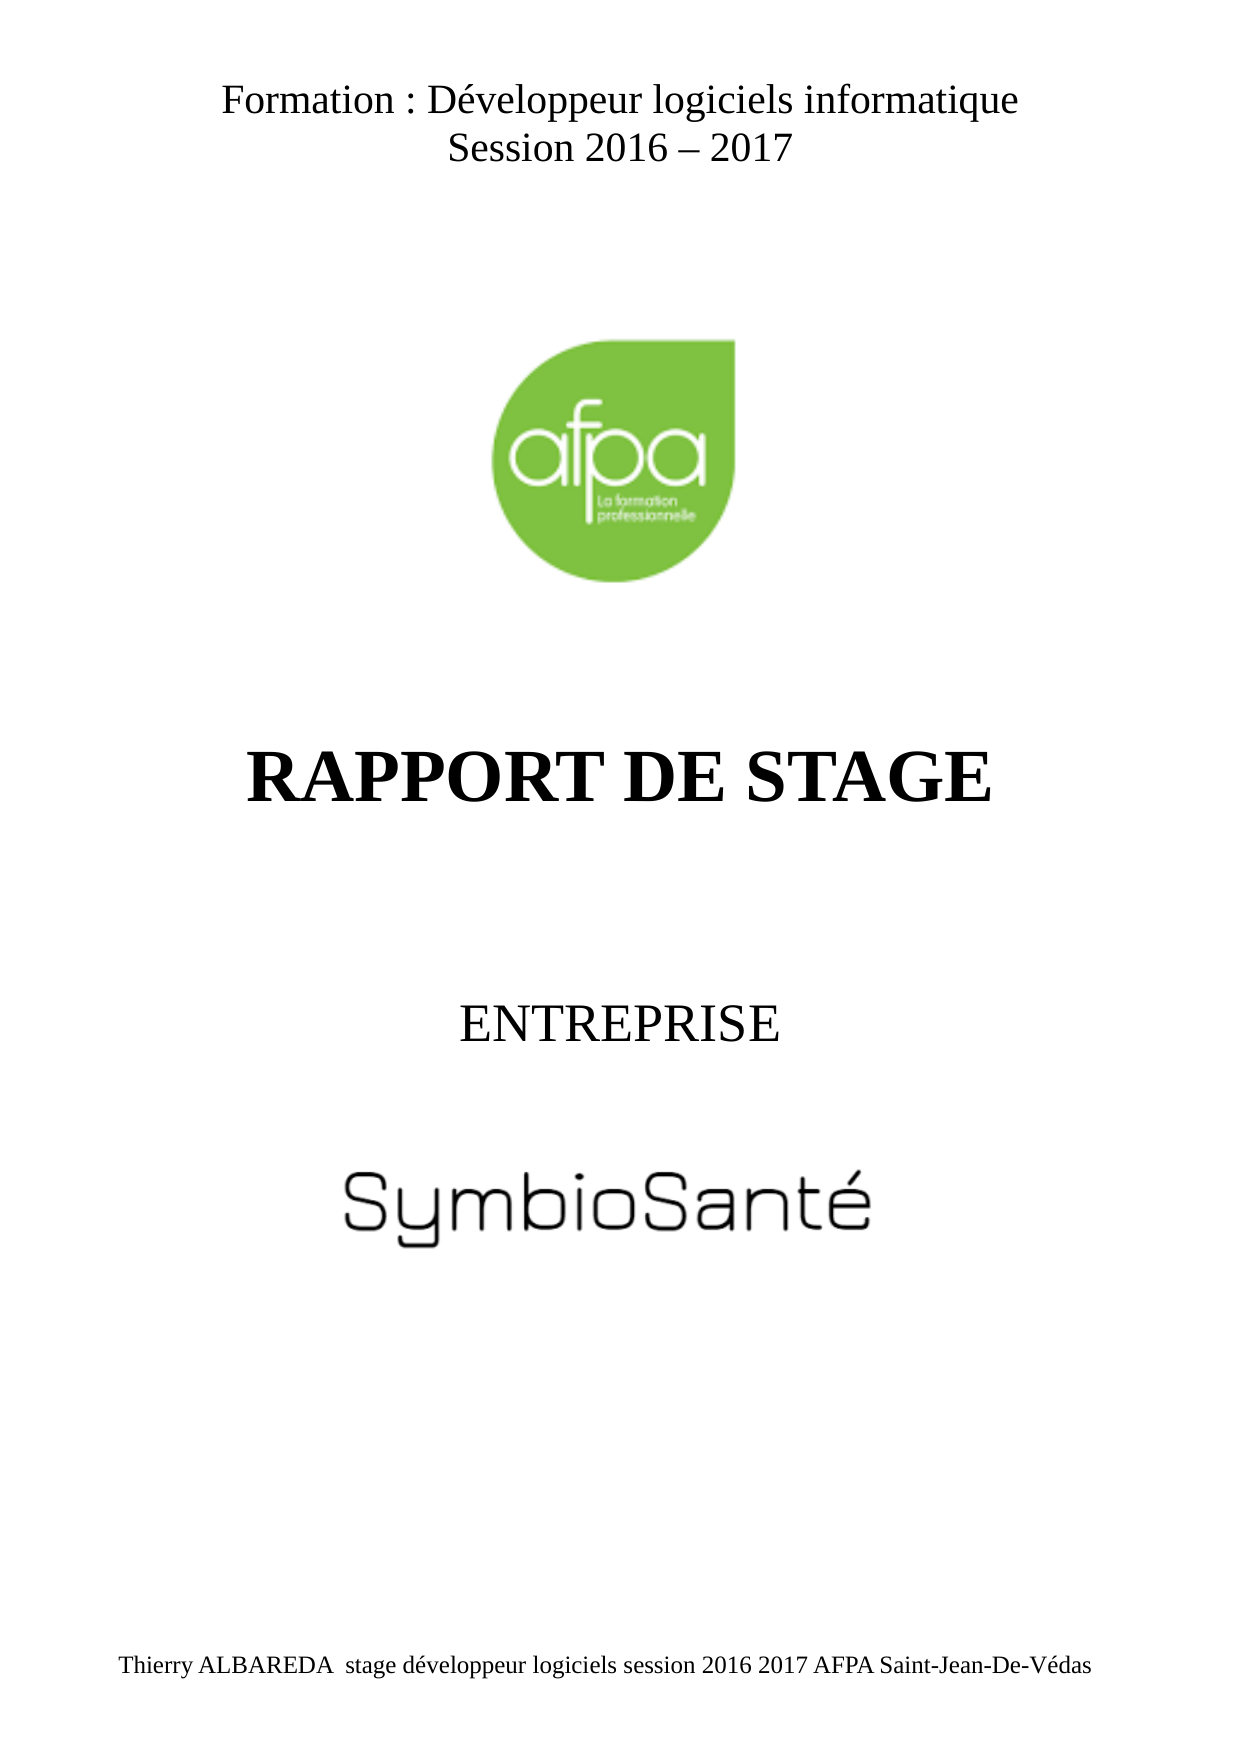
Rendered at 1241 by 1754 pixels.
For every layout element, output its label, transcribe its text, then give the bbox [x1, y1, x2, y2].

picture [331, 1161, 889, 1257]
text Formation : Développeur logiciels informatique [118, 75, 1122, 123]
text ENTREPRISE [118, 991, 1122, 1053]
text Session 2016 – 2017 [118, 123, 1122, 171]
picture [343, 191, 884, 732]
text RAPPORT DE STAGE [118, 659, 1122, 818]
